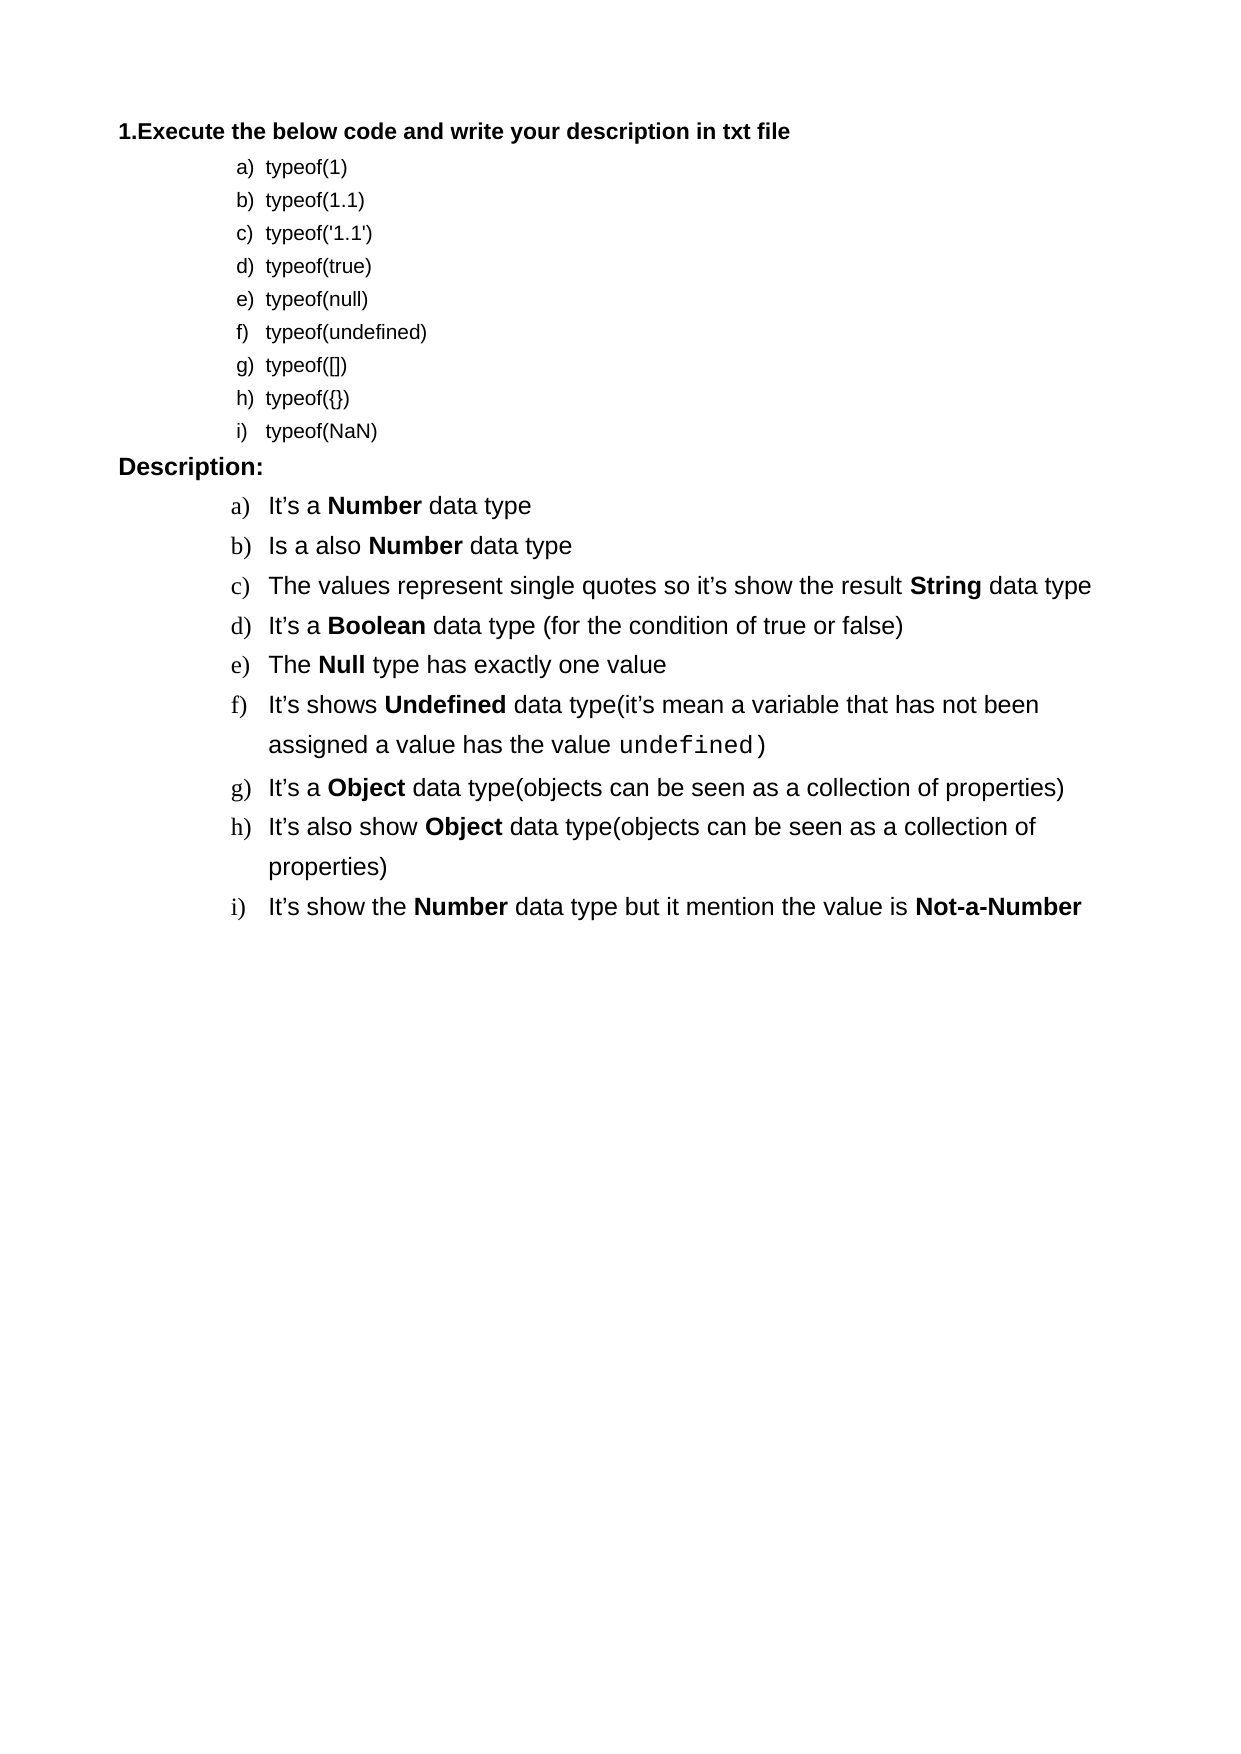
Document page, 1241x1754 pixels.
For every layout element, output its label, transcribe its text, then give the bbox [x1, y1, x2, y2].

list It’s a Boolean data type (for the condition of true or false) [231, 611, 1122, 639]
list typeof(null) [236, 287, 1122, 311]
list typeof([]) [236, 353, 1122, 377]
text Description: [118, 452, 1122, 480]
list It’s a Object data type(objects can be seen as a collection of properties) [231, 772, 1122, 801]
list It’s a Number data type [231, 491, 1122, 520]
list typeof('1.1') [236, 221, 1122, 244]
list typeof({}) [236, 386, 1122, 409]
list The values represent single quotes so it’s show the result String data type [231, 571, 1122, 600]
list Is a also Number data type [231, 531, 1122, 560]
list typeof(undefined) [236, 319, 1122, 343]
list typeof(1) [236, 154, 1122, 178]
list It’s show the Number data type but it mention the value is Not-a-Number [231, 892, 1122, 920]
list typeof(true) [236, 253, 1122, 277]
text 1.Execute the below code and write your description in txt file [118, 118, 1122, 144]
list It’s also show Object data type(objects can be seen as a collection of properties) [231, 812, 1122, 881]
list typeof(1.1) [236, 187, 1122, 211]
list It’s shows Undefined data type(it’s mean a variable that has not been assigned a value has the value undefined) [231, 690, 1122, 761]
list typeof(NaN) [236, 419, 1122, 443]
list The Null type has exactly one value [231, 650, 1122, 679]
